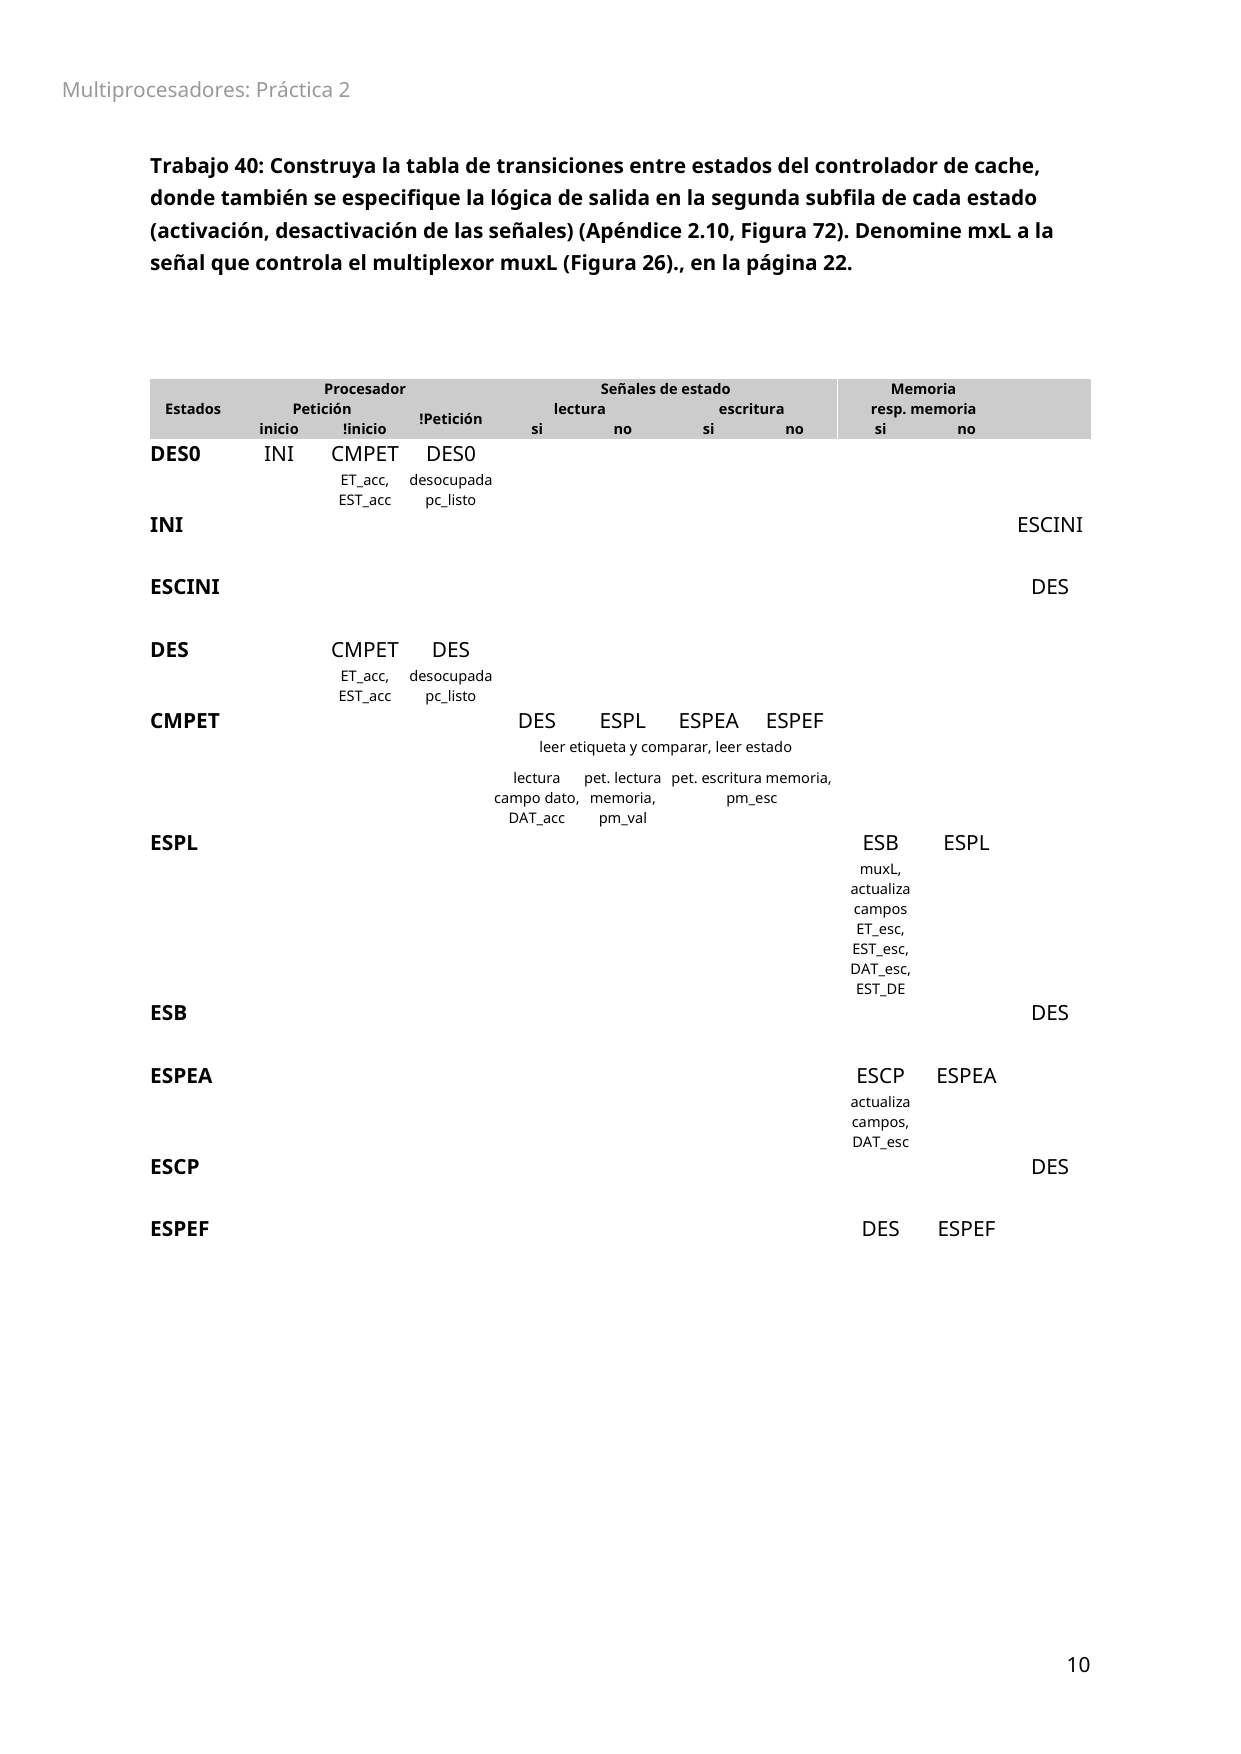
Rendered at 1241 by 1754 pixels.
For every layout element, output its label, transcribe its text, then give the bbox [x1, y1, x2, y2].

table_cell [1009, 1214, 1091, 1246]
table_cell si [666, 419, 751, 439]
table_cell [580, 1246, 666, 1277]
table_cell [580, 1214, 666, 1246]
table_cell [236, 1152, 322, 1183]
table_cell [408, 604, 494, 635]
table_cell [666, 1246, 751, 1277]
table_cell [322, 541, 408, 572]
table_cell [494, 828, 580, 859]
table_cell pet. lectura memoria, pm_val [580, 768, 666, 828]
table_cell [1009, 859, 1091, 998]
table_cell [666, 1061, 751, 1092]
table_cell [236, 859, 322, 998]
table_cell [751, 859, 837, 998]
table_cell Petición [236, 399, 408, 419]
table_cell [322, 859, 408, 998]
table_cell no [580, 419, 666, 439]
table_cell [923, 1092, 1009, 1152]
table_cell desocupada pc_listo [408, 470, 494, 510]
table_cell [838, 510, 923, 541]
table_cell [923, 541, 1009, 572]
table_cell [1009, 604, 1091, 635]
table_cell [666, 572, 751, 603]
table_cell [580, 541, 666, 572]
table_cell DES0 [408, 439, 494, 470]
table_cell ESB [838, 828, 923, 859]
table_cell [1009, 1030, 1091, 1061]
table_cell [494, 470, 580, 510]
table_cell ET_acc, EST_acc [322, 470, 408, 510]
table_cell [494, 439, 580, 470]
table_cell [923, 1030, 1009, 1061]
table_cell DES0 [150, 439, 236, 510]
table_cell [838, 737, 923, 828]
table_cell [923, 706, 1009, 737]
table_cell [666, 541, 751, 572]
table_cell [666, 828, 751, 859]
table_cell [408, 999, 494, 1030]
table_cell [322, 1246, 408, 1277]
table_header Señales de estado [494, 379, 837, 399]
table_cell [751, 510, 837, 541]
table_cell [751, 1152, 837, 1183]
table_cell no [751, 419, 837, 439]
table_cell lectura campo dato, DAT_acc [494, 768, 580, 828]
table_cell [838, 1183, 923, 1214]
table_cell [236, 510, 322, 541]
table_cell [666, 859, 751, 998]
table_cell [1009, 635, 1091, 666]
table_cell [580, 828, 666, 859]
table_cell DES [150, 635, 236, 706]
table_cell [751, 572, 837, 603]
table_cell [494, 510, 580, 541]
table_cell [236, 541, 322, 572]
table_cell [838, 706, 923, 737]
table_cell [408, 706, 494, 737]
table_cell [408, 828, 494, 859]
table_cell [923, 572, 1009, 603]
table_cell [580, 1183, 666, 1214]
table_cell [408, 737, 494, 828]
table_cell [751, 439, 837, 470]
table_cell [666, 1183, 751, 1214]
table_cell ESB [150, 999, 236, 1061]
table_cell INI [236, 439, 322, 470]
table_cell [923, 604, 1009, 635]
table_header Memoria [838, 379, 1009, 399]
table_cell [494, 1030, 580, 1061]
table_cell [923, 999, 1009, 1030]
table_cell no [923, 419, 1009, 439]
table_header [1009, 379, 1091, 439]
table_cell [580, 572, 666, 603]
table_cell [923, 1152, 1009, 1183]
table_cell [580, 1061, 666, 1092]
table_cell [580, 1152, 666, 1183]
table_cell [494, 604, 580, 635]
table_cell actualiza campos, DAT_esc [838, 1092, 923, 1152]
table_cell [408, 1246, 494, 1277]
table_cell [236, 1183, 322, 1214]
table_cell si [494, 419, 580, 439]
table_cell [494, 1183, 580, 1214]
table_cell [1009, 1183, 1091, 1214]
table_cell ESCINI [1009, 510, 1091, 541]
table_cell [494, 635, 580, 666]
table_cell [322, 572, 408, 603]
table_cell [408, 1183, 494, 1214]
table_cell pet. escritura memoria, pm_esc [666, 768, 837, 828]
table_cell [322, 1092, 408, 1152]
table_cell [580, 999, 666, 1030]
table_cell ESPEF [923, 1214, 1009, 1246]
table_cell ET_acc, EST_acc [322, 666, 408, 706]
table_cell [494, 572, 580, 603]
table_cell [666, 1030, 751, 1061]
table_cell DES [408, 635, 494, 666]
table_cell [494, 1214, 580, 1246]
table_cell [1009, 706, 1091, 737]
table_cell [580, 1030, 666, 1061]
table_cell [923, 510, 1009, 541]
table_cell [838, 470, 923, 510]
table_cell ESPL [150, 828, 236, 998]
table_cell [838, 572, 923, 603]
table_cell ESPEA [150, 1061, 236, 1152]
table_cell [923, 470, 1009, 510]
table_cell [923, 666, 1009, 706]
table_cell [236, 572, 322, 603]
table_cell [751, 541, 837, 572]
table_cell DES [494, 706, 580, 737]
table_cell [1009, 737, 1091, 828]
table_cell [838, 1246, 923, 1277]
table_cell ESCINI [150, 572, 236, 635]
table_cell [1009, 828, 1091, 859]
table_cell [751, 999, 837, 1030]
table_cell [322, 604, 408, 635]
table_cell [1009, 1061, 1091, 1092]
table_cell [236, 1246, 322, 1277]
table_cell [322, 1152, 408, 1183]
table_cell ESPL [923, 828, 1009, 859]
table_cell ESPEA [923, 1061, 1009, 1092]
table_cell [666, 1092, 751, 1152]
table_cell ESPEF [751, 706, 837, 737]
table_cell [408, 1214, 494, 1246]
table_cell resp. memoria [838, 399, 1009, 419]
table_cell [666, 1152, 751, 1183]
table_cell [838, 604, 923, 635]
table_cell [408, 572, 494, 603]
table_cell [494, 1152, 580, 1183]
table_cell [666, 666, 751, 706]
table_cell [1009, 1092, 1091, 1152]
table_cell [580, 666, 666, 706]
table_cell DES [1009, 1152, 1091, 1183]
table_cell [923, 737, 1009, 828]
table_cell [1009, 541, 1091, 572]
table_cell [322, 1214, 408, 1246]
table_cell [580, 635, 666, 666]
table_cell [236, 828, 322, 859]
table_cell [923, 1183, 1009, 1214]
table_cell [923, 439, 1009, 470]
table_cell [494, 999, 580, 1030]
table_cell [751, 1183, 837, 1214]
table_cell [1009, 470, 1091, 510]
table_cell [923, 635, 1009, 666]
table_cell ESPEF [150, 1214, 236, 1277]
table_cell [408, 541, 494, 572]
table_header Procesador [236, 379, 494, 399]
table_cell [322, 999, 408, 1030]
table_cell [923, 859, 1009, 998]
table_cell ESPL [580, 706, 666, 737]
table_cell [236, 999, 322, 1030]
table_cell [751, 666, 837, 706]
table_cell [666, 999, 751, 1030]
table_cell [580, 439, 666, 470]
table_cell CMPET [150, 706, 236, 828]
table_cell [666, 604, 751, 635]
table_cell [322, 1061, 408, 1092]
table_cell [236, 706, 322, 737]
table_cell [322, 706, 408, 737]
table_cell !Petición [408, 399, 494, 439]
table_cell [923, 1246, 1009, 1277]
table_cell ESPEA [666, 706, 751, 737]
table_cell [666, 510, 751, 541]
table_cell [236, 1214, 322, 1246]
table_cell [236, 470, 322, 510]
table_cell si [838, 419, 923, 439]
table_cell [1009, 439, 1091, 470]
table_cell [751, 1061, 837, 1092]
table_cell [494, 541, 580, 572]
table_header Estados [150, 379, 236, 439]
table_cell [322, 828, 408, 859]
table_cell !inicio [322, 419, 408, 439]
text Trabajo 40: Construya la tabla de transiciones entre estados del controlador de cache, donde también se especifique la lógica de salida en la segunda subfila de cada estado (activación, desactivación de las señales) (Apéndice 2.10, Figura 72). Denomine mxL a la señal que controla el multiplexor muxL (Figura 26)., en la página 22. [150, 151, 1090, 277]
table_cell [236, 1092, 322, 1152]
table_cell [494, 859, 580, 998]
table_cell [838, 1152, 923, 1183]
table_cell [236, 1030, 322, 1061]
table_cell DES [838, 1214, 923, 1246]
table_cell [751, 635, 837, 666]
table_cell ESCP [150, 1152, 236, 1214]
table_cell [408, 1152, 494, 1183]
table_cell [751, 1246, 837, 1277]
table_cell ESCP [838, 1061, 923, 1092]
table_cell [494, 1061, 580, 1092]
table_cell CMPET [322, 439, 408, 470]
table_cell [838, 541, 923, 572]
table_cell muxL, actualiza campos ET_esc, EST_esc, DAT_esc, EST_DE [838, 859, 923, 998]
table_cell [322, 1030, 408, 1061]
table_cell [1009, 666, 1091, 706]
table_cell [408, 1092, 494, 1152]
table_cell [838, 999, 923, 1030]
table_cell lectura [494, 399, 666, 419]
table_cell [494, 1246, 580, 1277]
table_cell [838, 1030, 923, 1061]
table_cell [580, 510, 666, 541]
table_cell inicio [236, 419, 322, 439]
table_cell [751, 828, 837, 859]
table_cell [236, 604, 322, 635]
table_cell [751, 1030, 837, 1061]
table_cell [236, 737, 322, 828]
table_cell [838, 635, 923, 666]
table_cell [322, 737, 408, 828]
table_cell [408, 1061, 494, 1092]
table_cell [751, 604, 837, 635]
table_cell [666, 470, 751, 510]
table_cell [580, 604, 666, 635]
table_cell [408, 859, 494, 998]
table_cell [494, 666, 580, 706]
table_cell [236, 666, 322, 706]
table_cell [494, 1092, 580, 1152]
table_cell [580, 859, 666, 998]
table_cell DES [1009, 572, 1091, 603]
table_cell [408, 1030, 494, 1061]
table_cell [236, 635, 322, 666]
table_cell escritura [666, 399, 837, 419]
table_cell [838, 439, 923, 470]
table_cell [666, 1214, 751, 1246]
table_cell [322, 510, 408, 541]
table_cell [751, 1214, 837, 1246]
table_cell [408, 510, 494, 541]
table_cell [666, 635, 751, 666]
table_cell [1009, 1246, 1091, 1277]
table_cell [322, 1183, 408, 1214]
table_cell [751, 1092, 837, 1152]
table_cell [838, 666, 923, 706]
table_cell [236, 1061, 322, 1092]
table_cell [580, 1092, 666, 1152]
table_cell desocupada pc_listo [408, 666, 494, 706]
table_cell [580, 470, 666, 510]
table_cell [666, 439, 751, 470]
table_cell DES [1009, 999, 1091, 1030]
table_cell INI [150, 510, 236, 572]
table_cell CMPET [322, 635, 408, 666]
table_cell [751, 470, 837, 510]
table_cell leer etiqueta y comparar, leer estado [494, 737, 837, 768]
